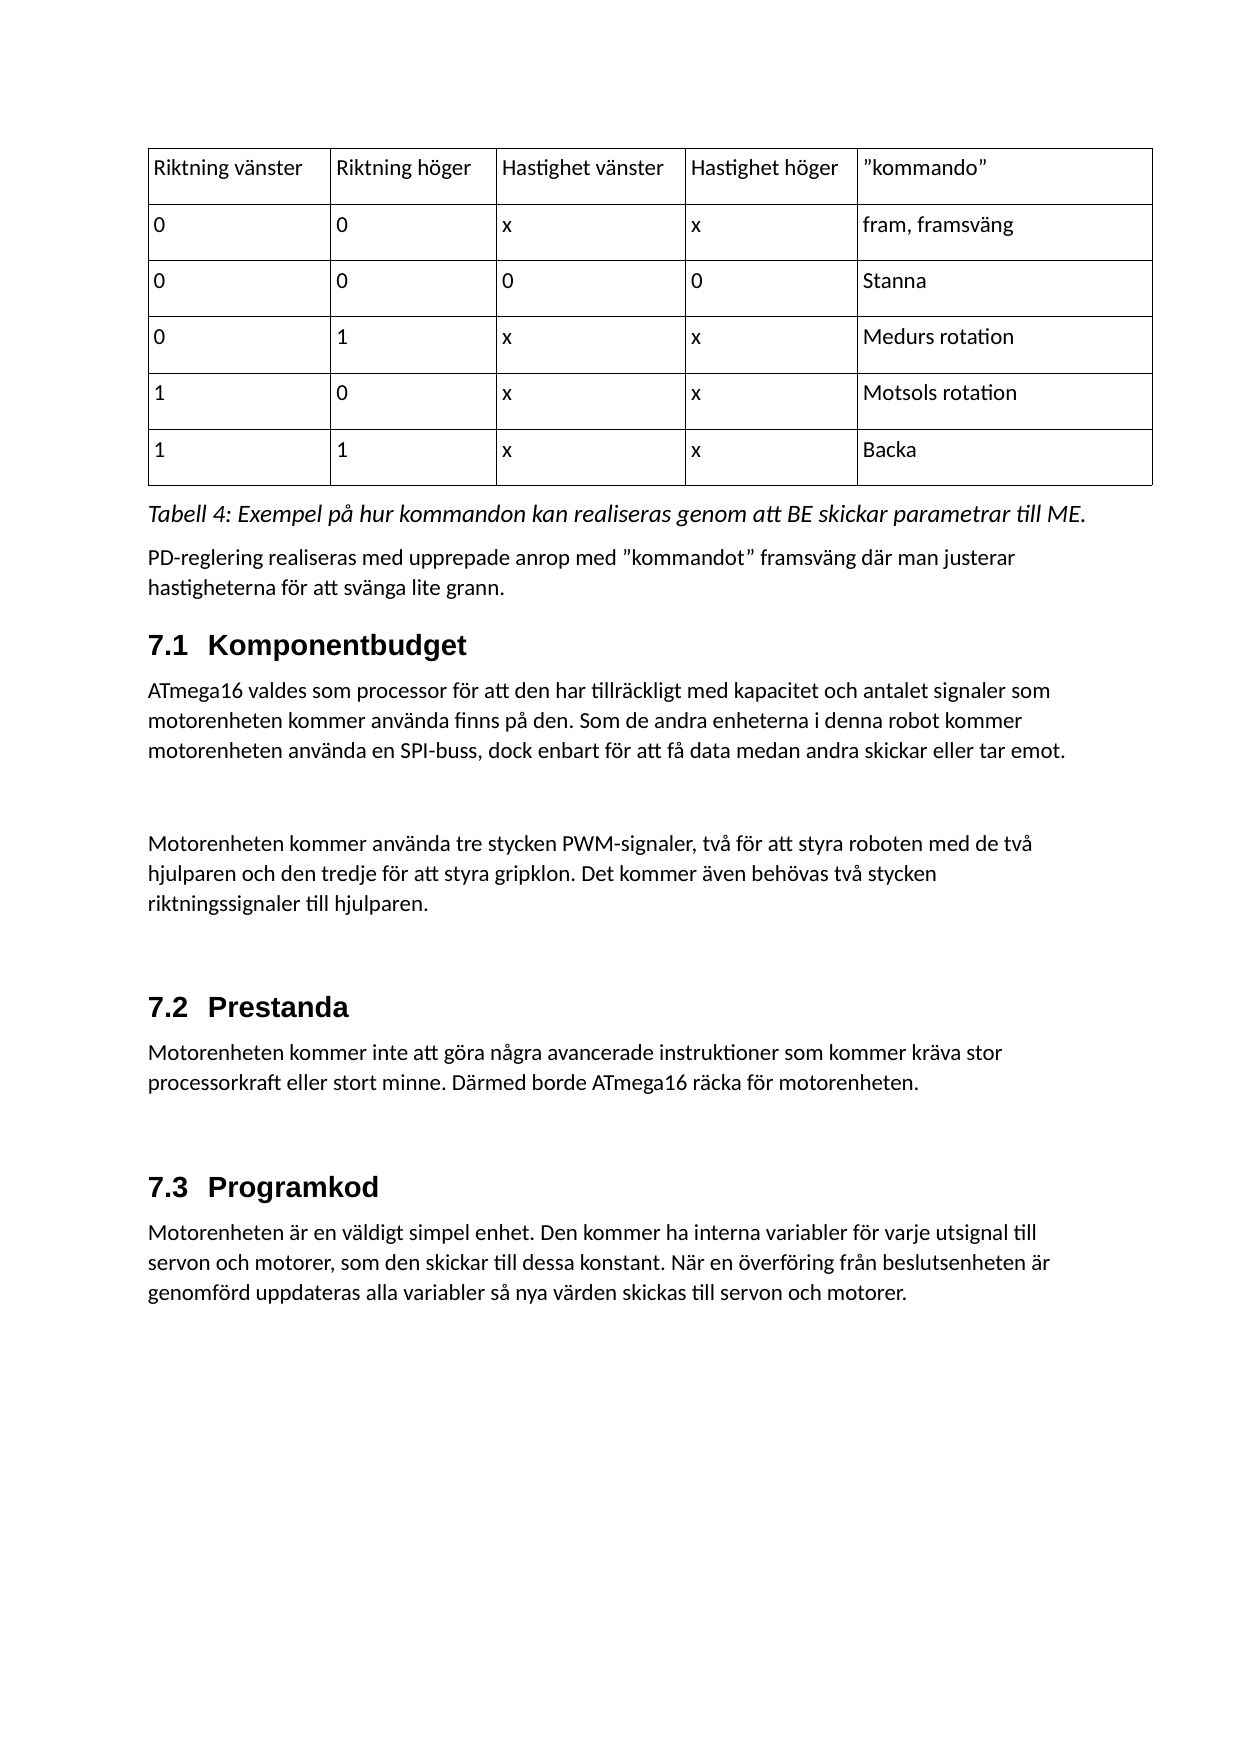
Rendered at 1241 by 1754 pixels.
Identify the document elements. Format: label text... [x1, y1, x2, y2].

table_header ”kommando” [858, 149, 1152, 204]
table_header Riktning vänster [149, 149, 330, 204]
table_cell 1 [331, 317, 496, 373]
table_cell x [497, 374, 685, 429]
table_cell Motsols rotation [858, 374, 1152, 429]
table_header Riktning höger [331, 149, 496, 204]
table_cell x [686, 317, 857, 373]
table_cell fram, framsväng [858, 205, 1152, 260]
table_cell x [686, 205, 857, 260]
table_cell x [497, 205, 685, 260]
subtitle Programkod [148, 1170, 1093, 1203]
table_cell 0 [331, 205, 496, 260]
table_cell x [497, 430, 685, 485]
table_cell 0 [497, 261, 685, 316]
table_cell 0 [149, 205, 330, 260]
table_cell 1 [149, 374, 330, 429]
text Motorenheten kommer använda tre stycken PWM-signaler, två för att styra roboten med de två hjulparen och den tredje för att styra gripklon. Det kommer även behövas två stycken riktningssignaler till hjulparen. [148, 829, 1093, 917]
table_cell 0 [331, 374, 496, 429]
subtitle Komponentbudget [148, 628, 1093, 661]
text Tabell 4: Exempel på hur kommandon kan realiseras genom att BE skickar parametrar till ME. [148, 498, 1093, 528]
table_cell 1 [331, 430, 496, 485]
subtitle Prestanda [148, 990, 1093, 1024]
text Motorenheten är en väldigt simpel enhet. Den kommer ha interna variabler för varje utsignal till servon och motorer, som den skickar till dessa konstant. När en överföring från beslutsenheten är genomförd uppdateras alla variabler så nya värden skickas till servon och motorer. [148, 1218, 1093, 1306]
table_cell 0 [149, 317, 330, 373]
table_header Hastighet höger [686, 149, 857, 204]
table_cell 1 [149, 430, 330, 485]
table_cell 0 [331, 261, 496, 316]
table_cell Backa [858, 430, 1152, 485]
table_cell Stanna [858, 261, 1152, 316]
table_cell x [497, 317, 685, 373]
text ATmega16 valdes som processor för att den har tillräckligt med kapacitet och antalet signaler som motorenheten kommer använda finns på den. Som de andra enheterna i denna robot kommer motorenheten använda en SPI-buss, dock enbart för att få data medan andra skickar eller tar emot. [148, 676, 1093, 764]
table_cell 0 [149, 261, 330, 316]
text Motorenheten kommer inte att göra några avancerade instruktioner som kommer kräva stor processorkraft eller stort minne. Därmed borde ATmega16 räcka för motorenheten. [148, 1038, 1093, 1096]
table_header Hastighet vänster [497, 149, 685, 204]
text PD-reglering realiseras med upprepade anrop med ”kommandot” framsväng där man justerar hastigheterna för att svänga lite grann. [148, 543, 1093, 601]
table_cell x [686, 374, 857, 429]
table_cell x [686, 430, 857, 485]
table_cell Medurs rotation [858, 317, 1152, 373]
table_cell 0 [686, 261, 857, 316]
